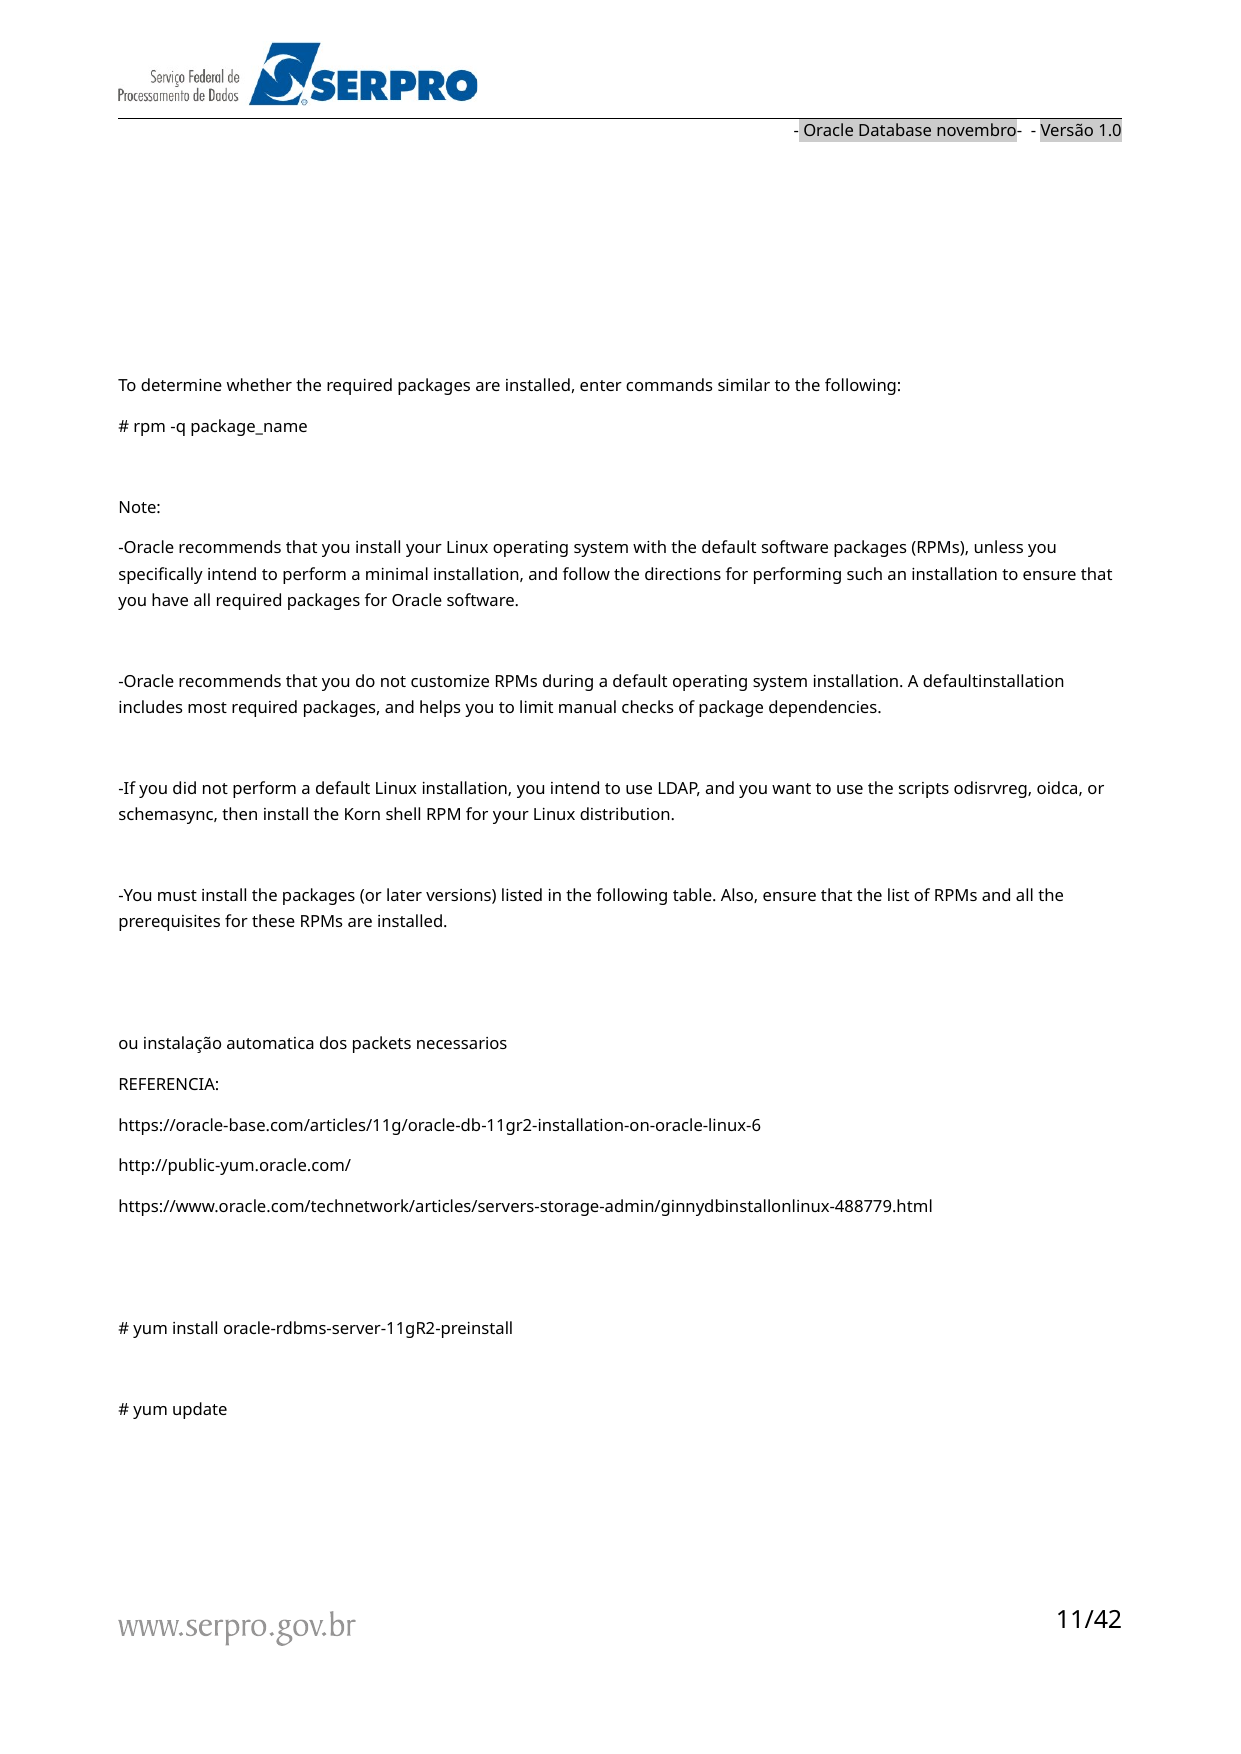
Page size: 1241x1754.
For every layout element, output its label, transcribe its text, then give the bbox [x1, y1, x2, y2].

text https://oracle-base.com/articles/11g/oracle-db-11gr2-installation-on-oracle-linux-6 [118, 1113, 1122, 1136]
picture [118, 41, 478, 106]
text https://www.oracle.com/technetwork/articles/servers-storage-admin/ginnydbinstallonlinux-488779.html [118, 1194, 1122, 1217]
text REFERENCIA: [118, 1072, 1122, 1095]
text To determine whether the required packages are installed, enter commands similar to the following: [118, 373, 1122, 396]
text -If you did not perform a default Linux installation, you intend to use LDAP, and you want to use the scripts odisrvreg, oidca, or schemasync, then install the Korn shell RPM for your Linux distribution. [118, 777, 1122, 825]
text Note: [118, 495, 1122, 518]
text # yum update [118, 1397, 1122, 1420]
text ou instalação automatica dos packets necessarios [118, 1032, 1122, 1054]
text # rpm -q package_name [118, 414, 1122, 437]
text -You must install the packages (or later versions) listed in the following table. Also, ensure that the list of RPMs and all the prerequisites for these RPMs are installed. [118, 884, 1122, 933]
text http://public-yum.oracle.com/ [118, 1154, 1122, 1176]
text -Oracle recommends that you do not customize RPMs during a default operating system installation. A defaultinstallation includes most required packages, and helps you to limit manual checks of package dependencies. [118, 669, 1122, 718]
text # yum install oracle-rdbms-server-11gR2-preinstall [118, 1316, 1122, 1339]
text -Oracle recommends that you install your Linux operating system with the default software packages (RPMs), unless you specifically intend to perform a minimal installation, and follow the directions for performing such an installation to ensure that you have all required packages for Oracle software. [118, 536, 1122, 611]
